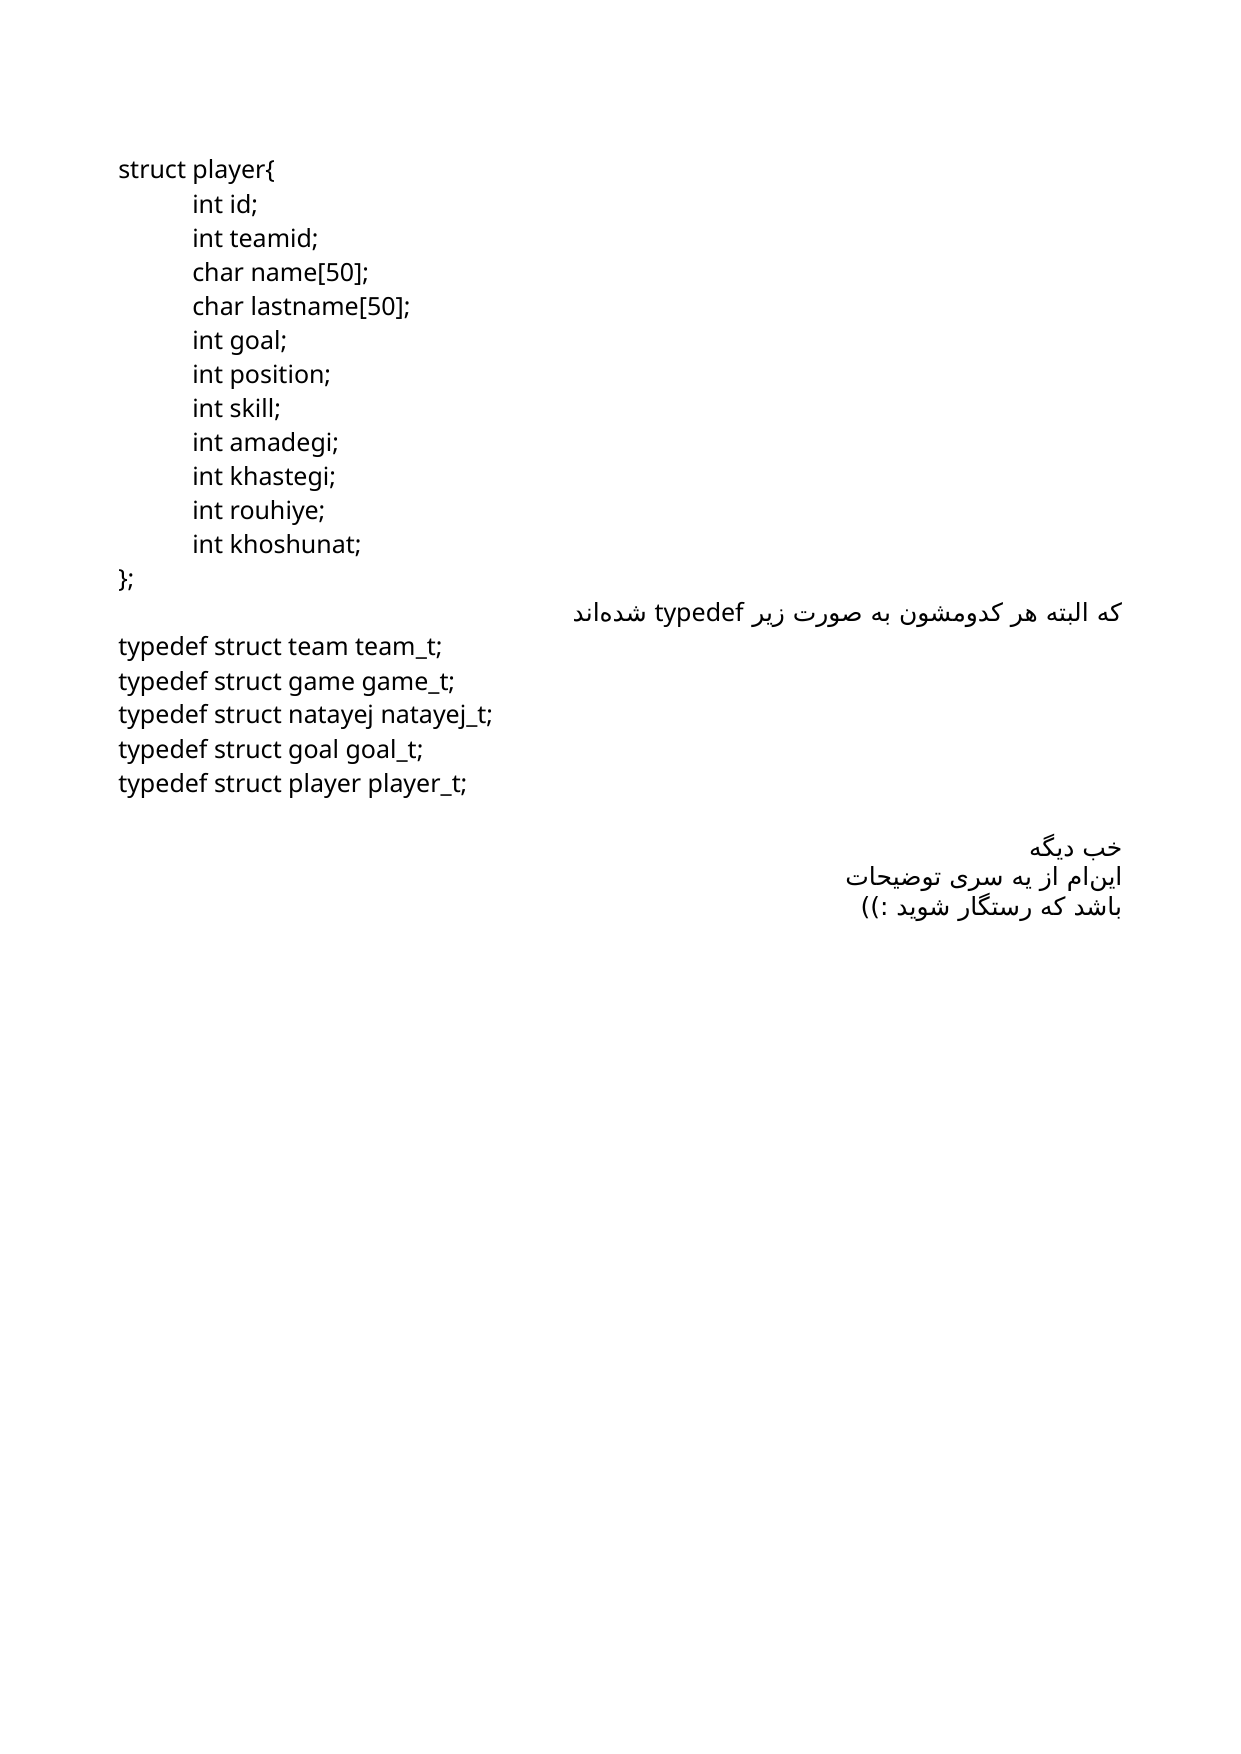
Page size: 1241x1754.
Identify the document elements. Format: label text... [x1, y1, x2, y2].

text }; [118, 561, 1122, 595]
text int khoshunat; [118, 527, 1122, 561]
text این‌ام از یه سری توضیحات [118, 863, 1122, 892]
text int skill; [118, 391, 1122, 425]
text char name[50]; [118, 254, 1122, 288]
text باشد که رستگار شوید :)) [118, 892, 1122, 921]
text int rouhiye; [118, 493, 1122, 527]
text struct player{ [118, 152, 1122, 186]
text int position; [118, 357, 1122, 391]
text typedef struct natayej natayej_t; [118, 697, 1122, 731]
text int goal; [118, 322, 1122, 357]
text خب دیگه [118, 833, 1122, 863]
text typedef struct goal goal_t; [118, 731, 1122, 765]
text typedef struct game game_t; [118, 663, 1122, 697]
text int id; [118, 186, 1122, 220]
text int amadegi; [118, 425, 1122, 459]
text int teamid; [118, 220, 1122, 254]
text int khastegi; [118, 459, 1122, 493]
text typedef struct team team_t; [118, 629, 1122, 663]
text که البته هر کدومشون به صورت زیر typedef شده‌اند [118, 595, 1122, 629]
text typedef struct player player_t; [118, 765, 1122, 799]
text char lastname[50]; [118, 288, 1122, 322]
